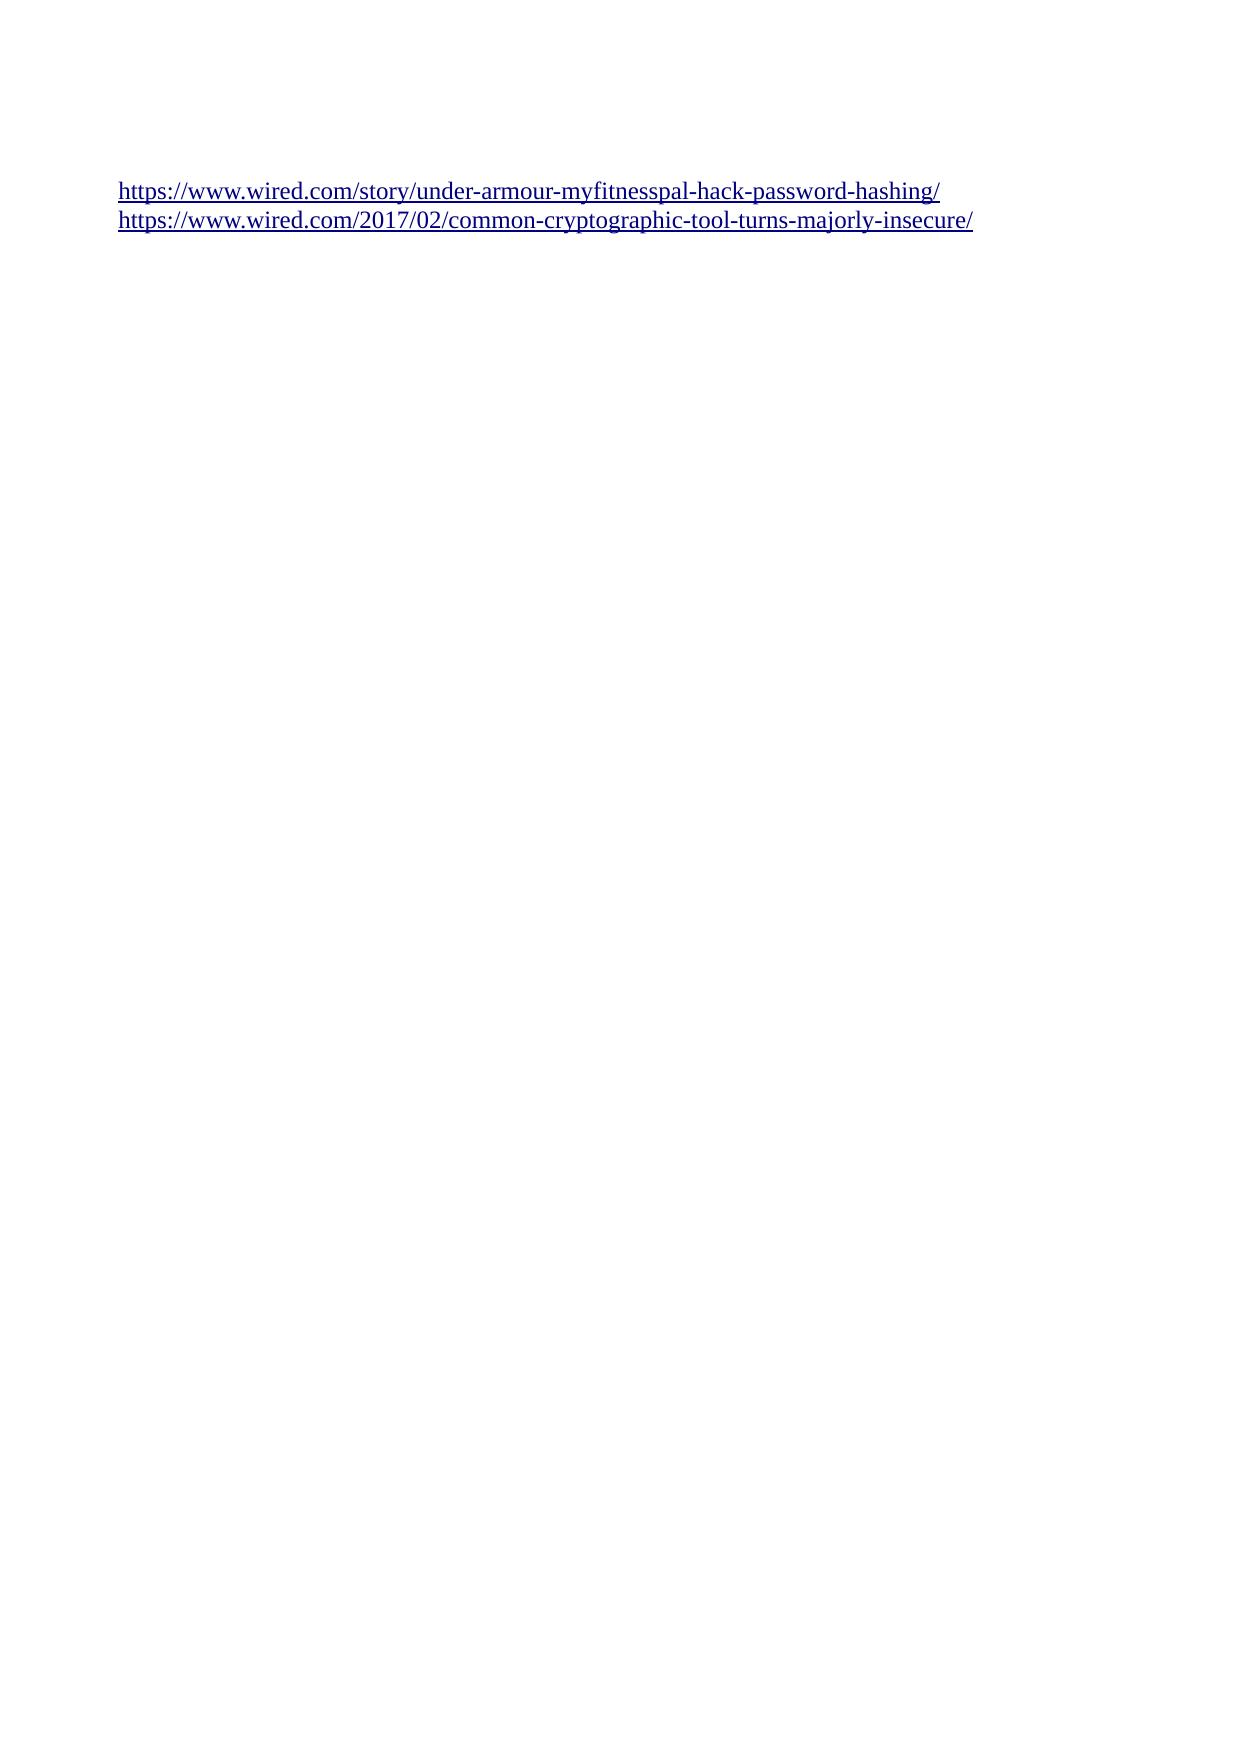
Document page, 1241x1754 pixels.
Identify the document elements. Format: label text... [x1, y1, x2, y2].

text https://www.wired.com/2017/02/common-cryptographic-tool-turns-majorly-insecure/ [118, 205, 1122, 234]
text https://www.wired.com/story/under-armour-myfitnesspal-hack-password-hashing/ [118, 176, 1122, 205]
